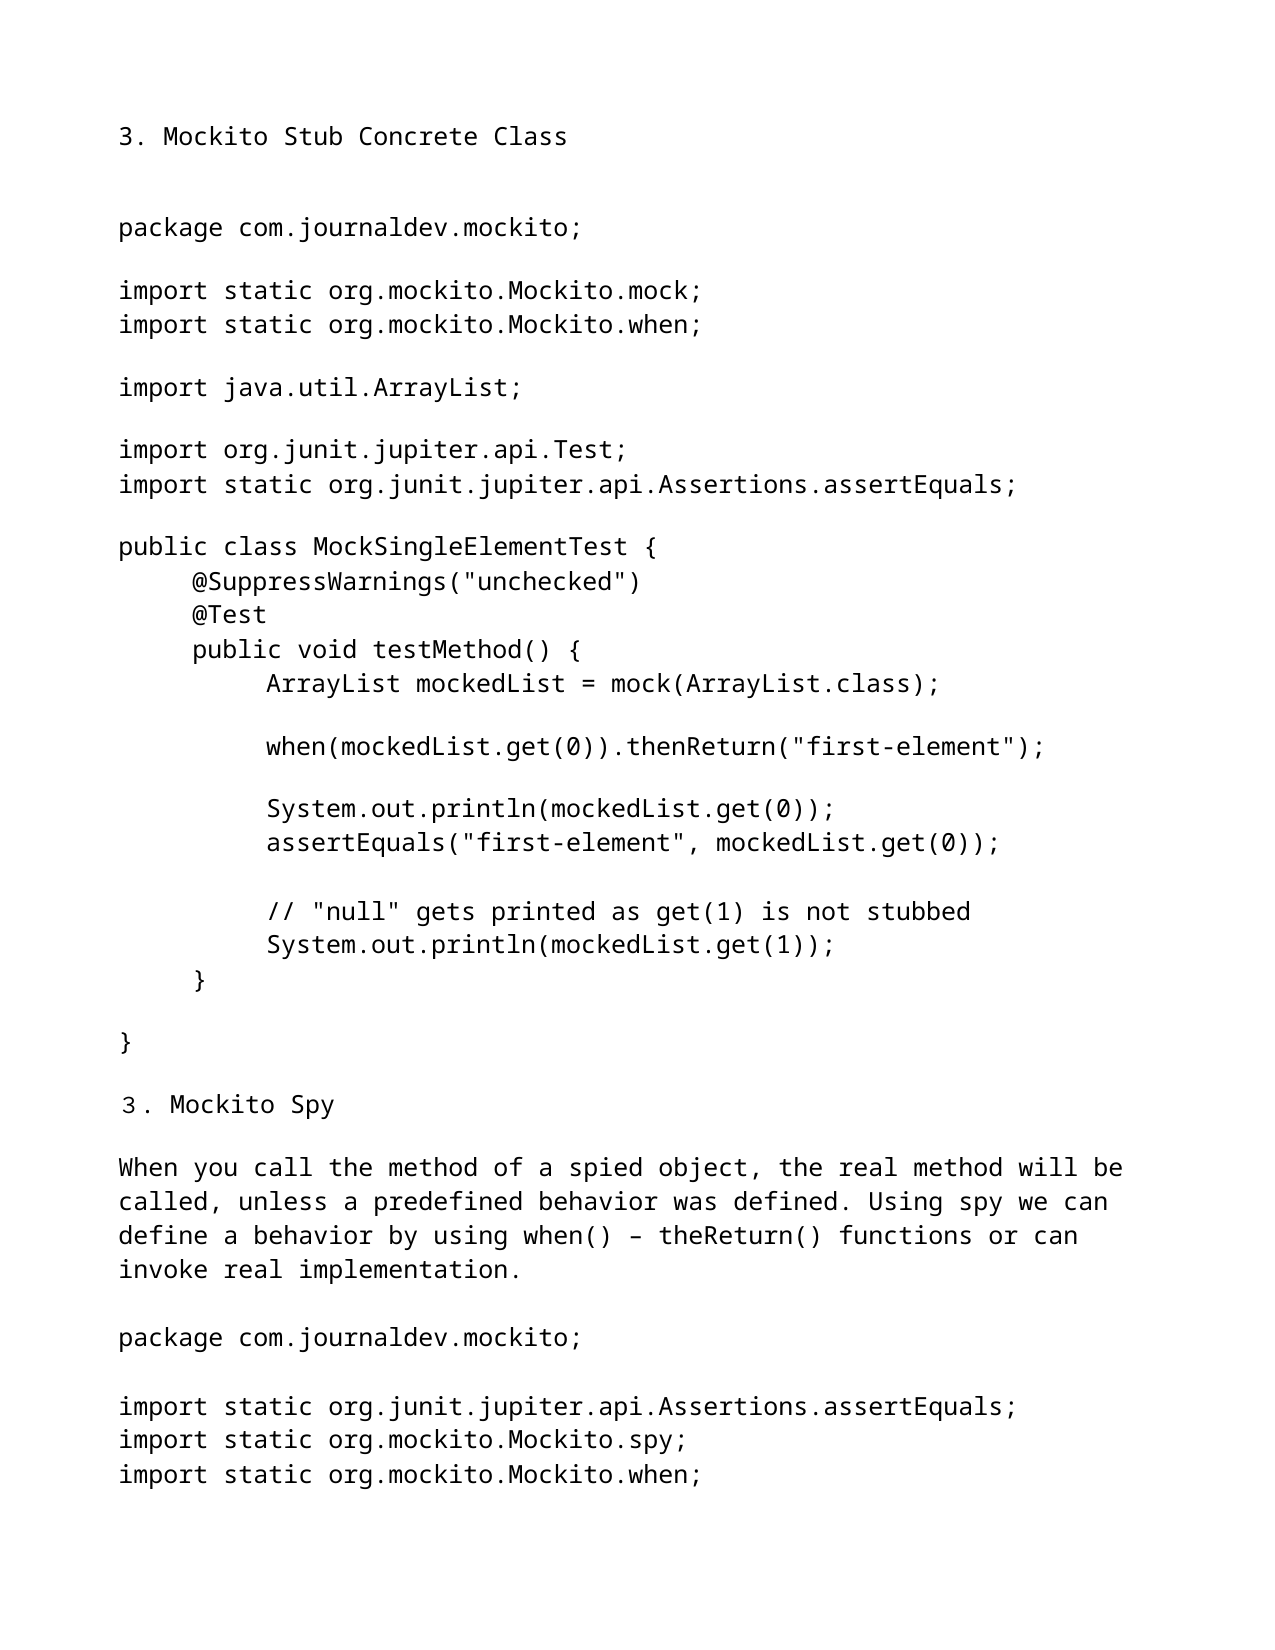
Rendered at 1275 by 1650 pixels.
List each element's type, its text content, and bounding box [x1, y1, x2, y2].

text ３. Mockito Spy [118, 1087, 1157, 1121]
text public class MockSingleElementTest { [118, 529, 1157, 563]
text System.out.println(mockedList.get(1)); [118, 927, 1157, 961]
text // "null" gets printed as get(1) is not stubbed [118, 893, 1157, 927]
text assertEquals("first-element", mockedList.get(0)); [118, 825, 1157, 859]
text ArrayList mockedList = mock(ArrayList.class); [118, 665, 1157, 699]
text import static org.mockito.Mockito.spy; [118, 1422, 1157, 1456]
text @SuppressWarnings("unchecked") [118, 563, 1157, 597]
text import static org.mockito.Mockito.mock; [118, 272, 1157, 307]
text package com.journaldev.mockito; [118, 210, 1157, 244]
text import static org.mockito.Mockito.when; [118, 307, 1157, 341]
text import static org.junit.jupiter.api.Assertions.assertEquals; [118, 466, 1157, 500]
text import org.junit.jupiter.api.Test; [118, 432, 1157, 466]
text public void testMethod() { [118, 631, 1157, 665]
text When you call the method of a spied object, the real method will be called, unless a predefined behavior was defined. Using spy we can define a behavior by using when() – theReturn() functions or can invoke real implementation. [118, 1150, 1157, 1286]
text import java.util.ArrayList; [118, 369, 1157, 403]
text import static org.mockito.Mockito.when; [118, 1456, 1157, 1490]
text 3. Mockito Stub Concrete Class [118, 118, 1157, 152]
text @Test [118, 597, 1157, 631]
text when(mockedList.get(0)).thenReturn("first-element"); [118, 728, 1157, 762]
text package com.journaldev.mockito; [118, 1320, 1157, 1354]
text System.out.println(mockedList.get(0)); [118, 791, 1157, 825]
text import static org.junit.jupiter.api.Assertions.assertEquals; [118, 1388, 1157, 1422]
text } [118, 961, 1157, 995]
text } [118, 1024, 1157, 1058]
